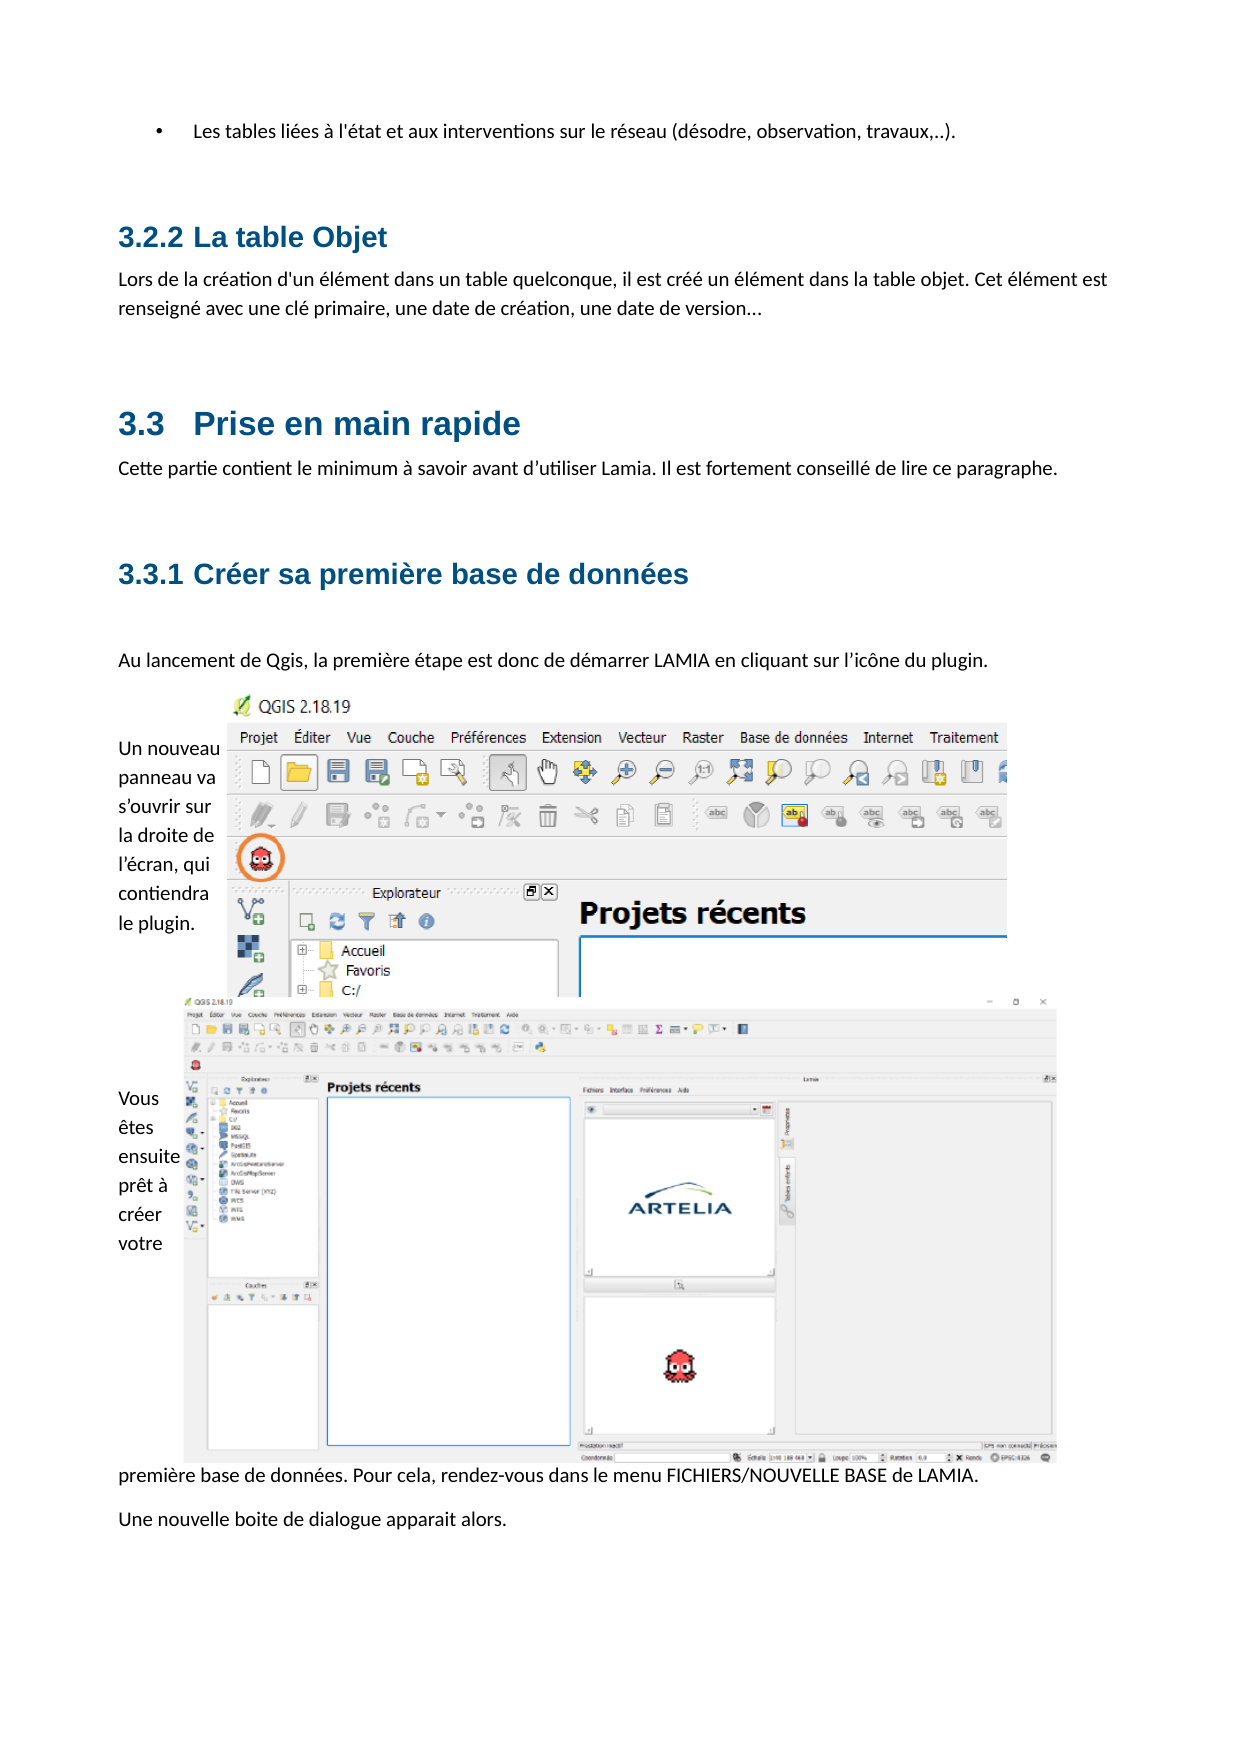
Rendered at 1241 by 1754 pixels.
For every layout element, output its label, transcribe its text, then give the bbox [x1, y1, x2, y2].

subtitle La table Objet [118, 220, 1122, 254]
text Une nouvelle boite de dialogue apparait alors. [118, 1506, 1122, 1532]
list Les tables liées à l'état et aux interventions sur le réseau (désodre, observation, travaux,..). [156, 118, 1122, 143]
text Vous êtes ensuite prêt à créer votre première base de données. Pour cela, rendez-vous dans le menu FICHIERS/NOUVELLE BASE de LAMIA. [118, 1085, 1122, 1488]
picture [183, 691, 1057, 1463]
subtitle Prise en main rapide [118, 404, 1122, 443]
subtitle Créer sa première base de données [118, 557, 1122, 591]
text Lors de la création d'un élément dans un table quelconque, il est créé un élément dans la table objet. Cet élément est renseigné avec une clé primaire, une date de création, une date de version... [118, 266, 1122, 321]
text Au lancement de Qgis, la première étape est donc de démarrer LAMIA en cliquant sur l’icône du plugin. [118, 647, 1122, 673]
text [1015, 735, 1122, 935]
text Cette partie contient le minimum à savoir avant d’utiliser Lamia. Il est fortement conseillé de lire ce paragraphe. [118, 455, 1122, 481]
text Un nouveau panneau va s’ouvrir sur la droite de l’écran, qui contiendra le plugin. [118, 735, 225, 935]
